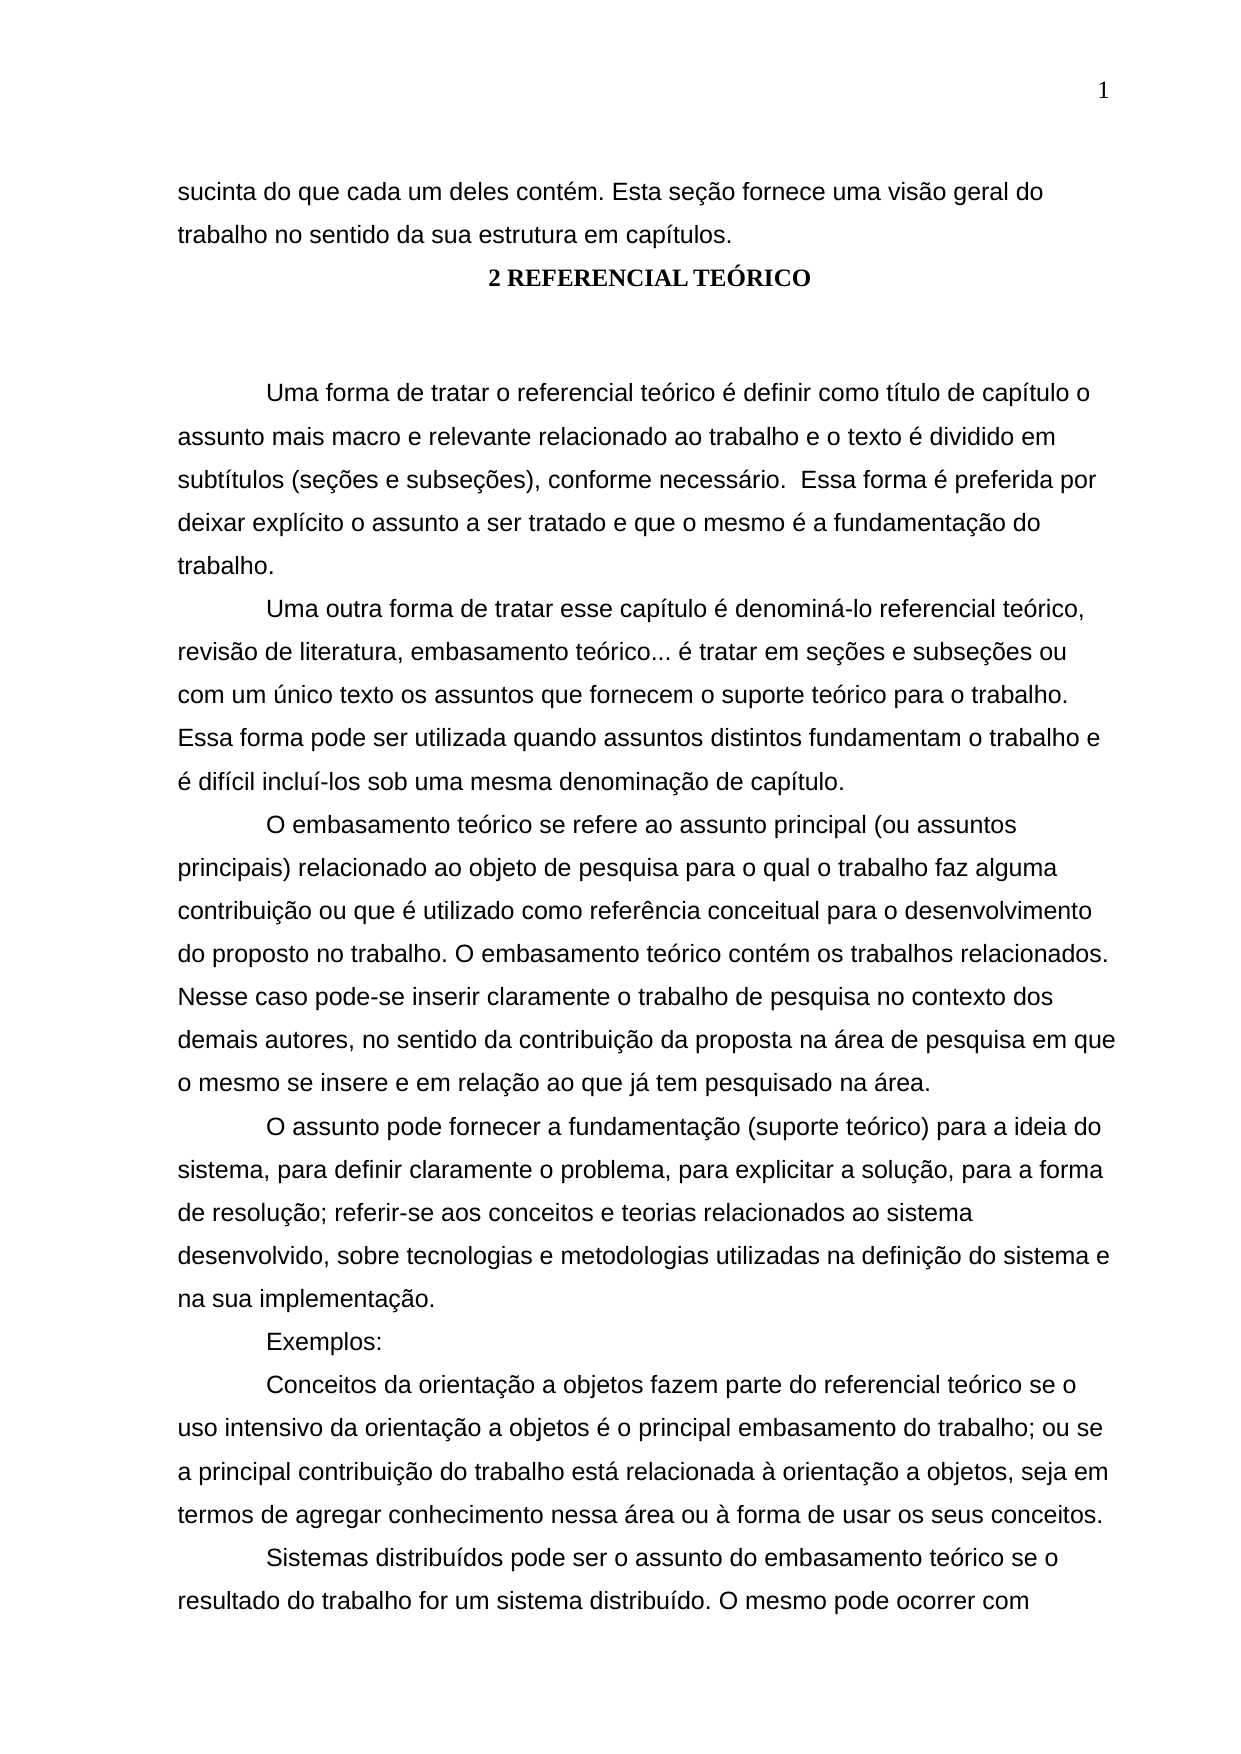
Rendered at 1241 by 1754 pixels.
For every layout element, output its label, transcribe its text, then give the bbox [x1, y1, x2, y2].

text Uma forma de tratar o referencial teórico é definir como título de capítulo o assunto mais macro e relevante relacionado ao trabalho e o texto é dividido em subtítulos (seções e subseções), conforme necessário. Essa forma é preferida por deixar explícito o assunto a ser tratado e que o mesmo é a fundamentação do trabalho. [177, 378, 1122, 580]
text Exemplos: [177, 1327, 1122, 1356]
text Uma outra forma de tratar esse capítulo é denominá-lo referencial teórico, revisão de literatura, embasamento teórico... é tratar em seções e subseções ou com um único texto os assuntos que fornecem o suporte teórico para o trabalho. Essa forma pode ser utilizada quando assuntos distintos fundamentam o trabalho e é difícil incluí-los sob uma mesma denominação de capítulo. [177, 594, 1122, 795]
subtitle 2 REFERENCIAL TEÓRICO [177, 263, 1122, 292]
text O embasamento teórico se refere ao assunto principal (ou assuntos principais) relacionado ao objeto de pesquisa para o qual o trabalho faz alguma contribuição ou que é utilizado como referência conceitual para o desenvolvimento do proposto no trabalho. O embasamento teórico contém os trabalhos relacionados. Nesse caso pode-se inserir claramente o trabalho de pesquisa no contexto dos demais autores, no sentido da contribuição da proposta na área de pesquisa em que o mesmo se insere e em relação ao que já tem pesquisado na área. [177, 810, 1122, 1097]
text Sistemas distribuídos pode ser o assunto do embasamento teórico se o resultado do trabalho for um sistema distribuído. O mesmo pode ocorrer com [177, 1543, 1122, 1615]
text O assunto pode fornecer a fundamentação (suporte teórico) para a ideia do sistema, para definir claramente o problema, para explicitar a solução, para a forma de resolução; referir-se aos conceitos e teorias relacionados ao sistema desenvolvido, sobre tecnologias e metodologias utilizadas na definição do sistema e na sua implementação. [177, 1112, 1122, 1313]
text Conceitos da orientação a objetos fazem parte do referencial teórico se o uso intensivo da orientação a objetos é o principal embasamento do trabalho; ou se a principal contribuição do trabalho está relacionada à orientação a objetos, seja em termos de agregar conhecimento nessa área ou à forma de usar os seus conceitos. [177, 1370, 1122, 1528]
text sucinta do que cada um deles contém. Esta seção fornece uma visão geral do trabalho no sentido da sua estrutura em capítulos. [177, 177, 1122, 249]
